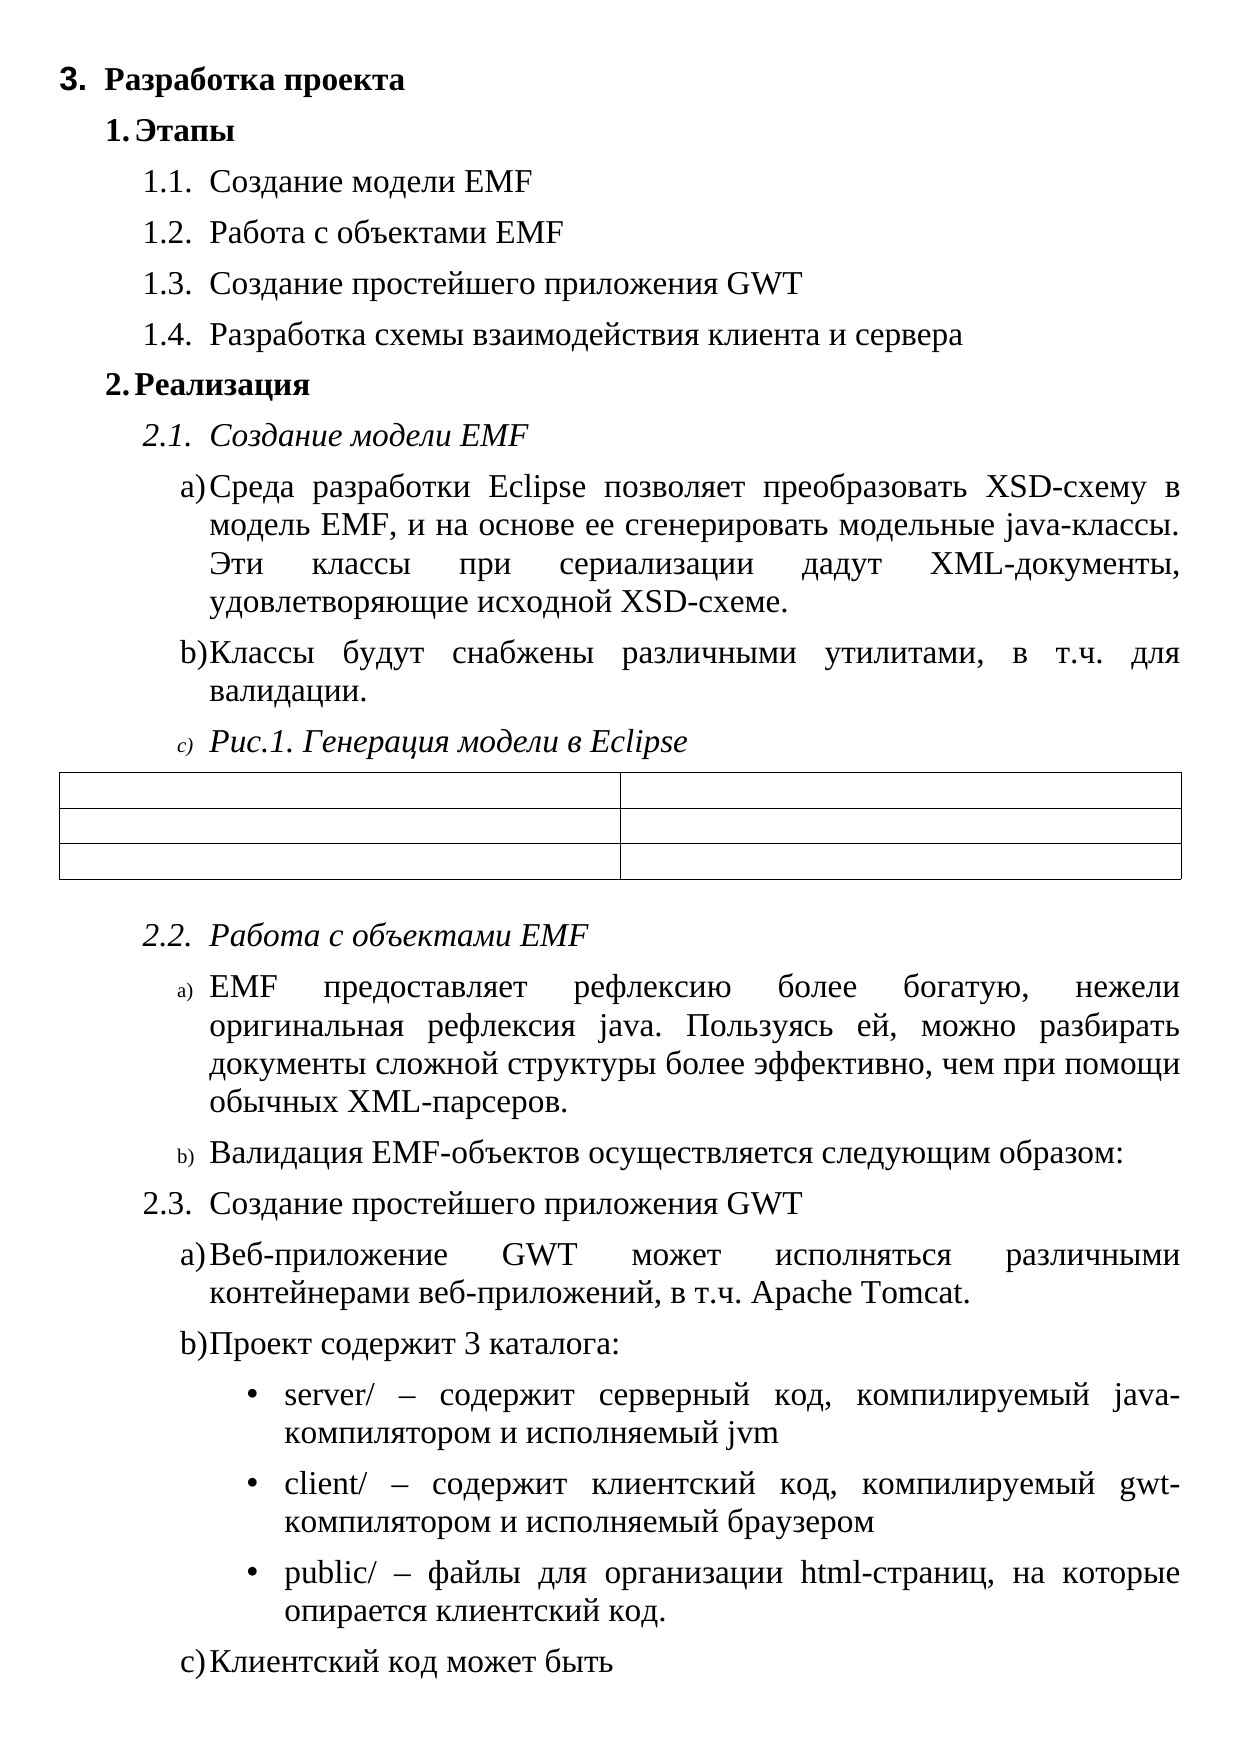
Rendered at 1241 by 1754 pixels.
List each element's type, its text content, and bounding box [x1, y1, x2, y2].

table_cell [621, 809, 1181, 843]
list Реализация [97, 364, 1181, 403]
list client/ – содержит клиентский код, компилируемый gwt-компилятором и исполняемый браузером [247, 1463, 1181, 1540]
list public/ – файлы для организации html-страниц, на которые опирается клиентский код. [247, 1552, 1181, 1629]
list EMF предоставляет рефлексию более богатую, нежели оригинальная рефлексия java. Пользуясь ей, можно разбирать документы сложной структуры более эффективно, чем при помощи обычных XML-парсеров. [172, 966, 1181, 1120]
list server/ – содержит серверный код, компилируемый java-компилятором и исполняемый jvm [247, 1374, 1181, 1451]
list Создание модели EMF [134, 415, 1181, 454]
list Веб-приложение GWT может исполняться различными контейнерами веб-приложений, в т.ч. Apache Tomcat. [172, 1234, 1181, 1311]
table_cell [60, 844, 620, 879]
list Создание модели EMF [134, 161, 1181, 199]
list Работа с объектами EMF [134, 916, 1181, 954]
list Среда разработки Eclipse позволяет преобразовать XSD-схему в модель EMF, и на основе ее сгенерировать модельные java-классы. Эти классы при сериализации дадут XML-документы, удовлетворяющие исходной XSD-схеме. [172, 466, 1181, 619]
list Классы будут снабжены различными утилитами, в т.ч. для валидации. [172, 632, 1181, 709]
subtitle Разработка проекта [59, 59, 1181, 98]
list Этапы [97, 110, 1181, 149]
table_cell [60, 809, 620, 843]
list Разработка схемы взаимодействия клиента и сервера [134, 314, 1181, 352]
list Создание простейшего приложения GWT [134, 263, 1181, 301]
list Создание простейшего приложения GWT [134, 1183, 1181, 1221]
list Работа с объектами EMF [134, 212, 1181, 250]
list Валидация EMF-объектов осуществляется следующим образом: [172, 1132, 1181, 1171]
table_header [621, 773, 1181, 808]
list Клиентский код может быть [172, 1641, 1181, 1680]
table_header [60, 773, 620, 808]
list Проект содержит 3 каталога: [172, 1323, 1181, 1361]
table_cell [621, 844, 1181, 879]
list Рис.1. Генерация модели в Eclipse [172, 721, 1181, 759]
